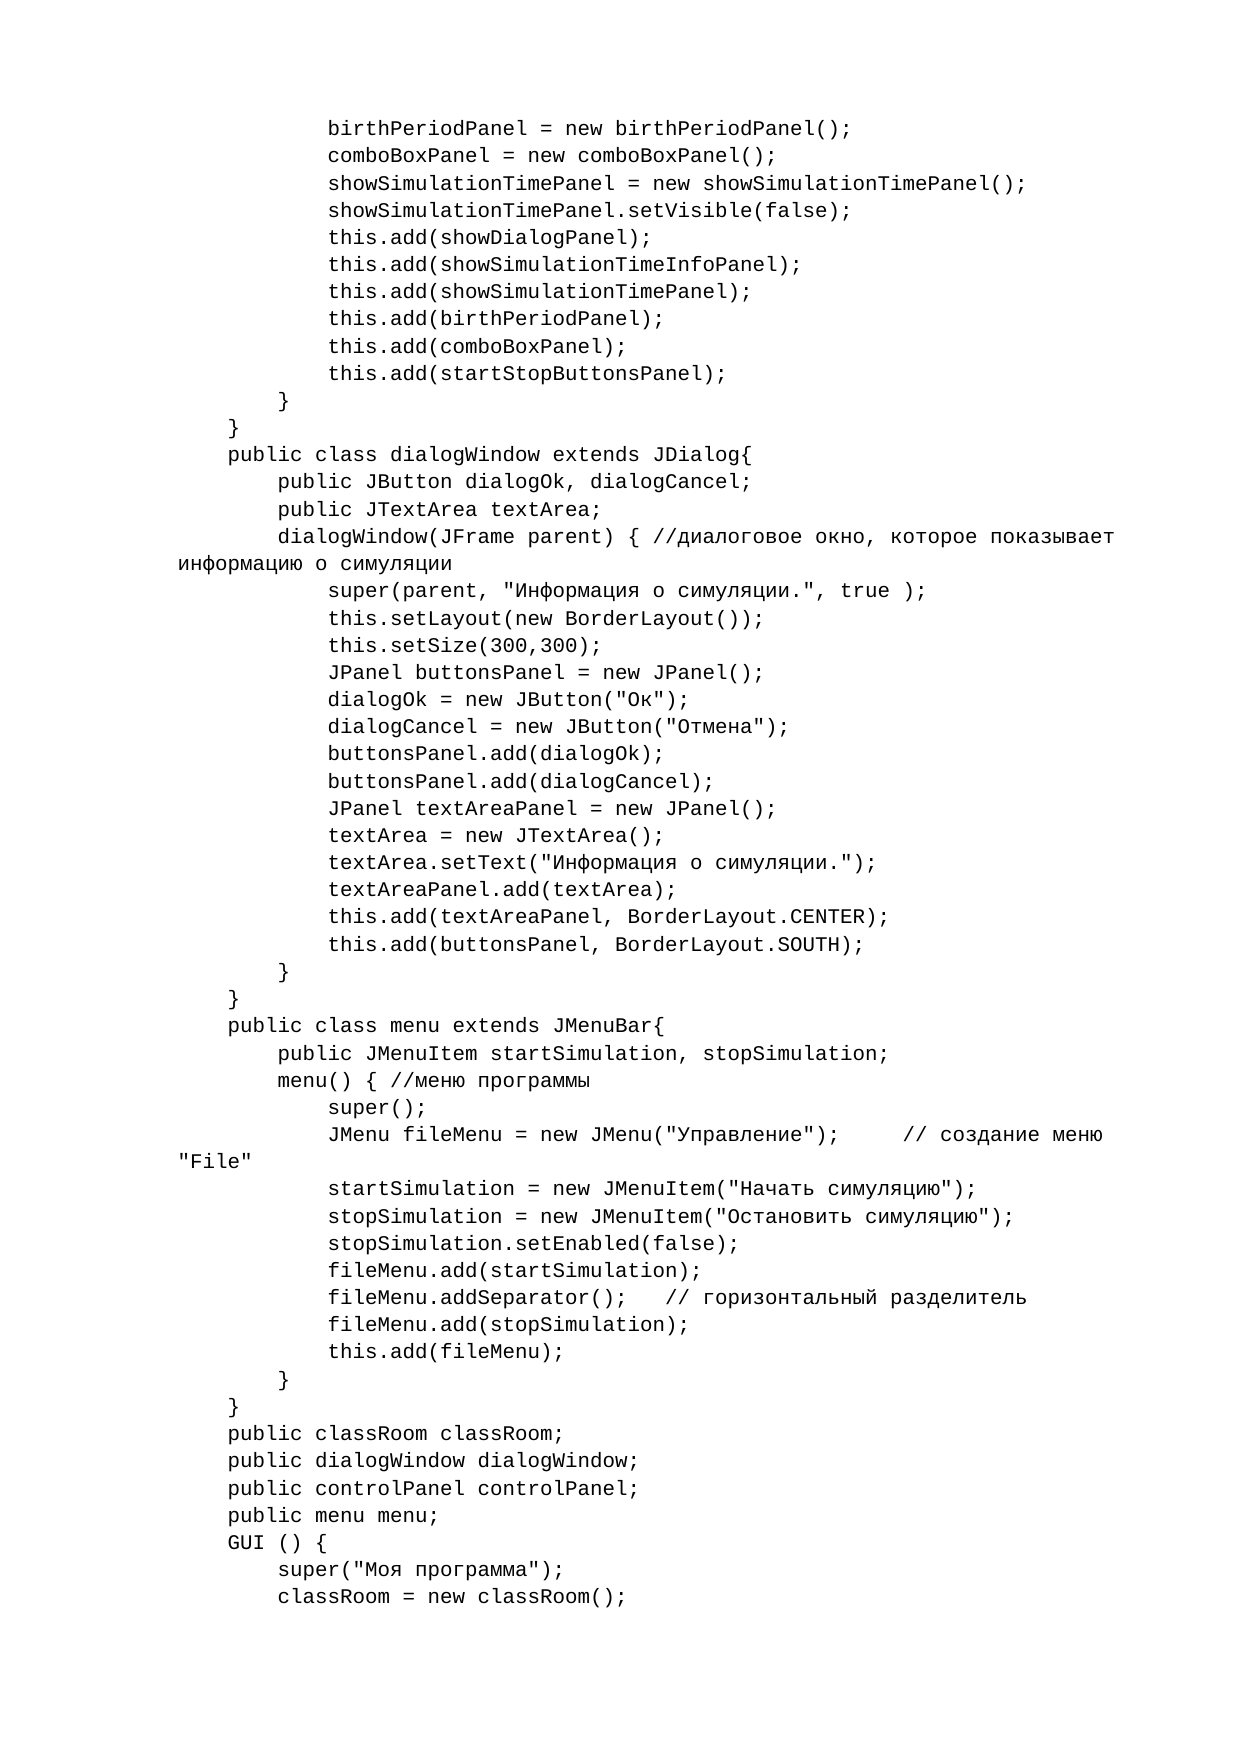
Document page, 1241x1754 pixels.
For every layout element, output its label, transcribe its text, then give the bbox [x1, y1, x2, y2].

text birthPeriodPanel = new birthPeriodPanel(); [177, 118, 1152, 142]
text super("Моя программа"); [177, 1559, 1152, 1583]
text this.add(comboBoxPanel); [177, 336, 1152, 359]
text dialogCancel = new JButton("Отмена"); [177, 716, 1152, 740]
text public class dialogWindow extends JDialog{ [177, 444, 1152, 468]
text comboBoxPanel = new comboBoxPanel(); [177, 145, 1152, 169]
text GUI () { [177, 1532, 1152, 1556]
text fileMenu.add(startSimulation); [177, 1260, 1152, 1284]
text this.add(textAreaPanel, BorderLayout.CENTER); [177, 907, 1152, 930]
text buttonsPanel.add(dialogOk); [177, 743, 1152, 767]
text JPanel textAreaPanel = new JPanel(); [177, 798, 1152, 821]
text this.add(showDialogPanel); [177, 227, 1152, 251]
text this.setLayout(new BorderLayout()); [177, 607, 1152, 631]
text } [177, 390, 1152, 414]
text JPanel buttonsPanel = new JPanel(); [177, 662, 1152, 686]
text public JMenuItem startSimulation, stopSimulation; [177, 1042, 1152, 1066]
text textArea = new JTextArea(); [177, 825, 1152, 849]
text public dialogWindow dialogWindow; [177, 1450, 1152, 1474]
text } [177, 961, 1152, 984]
text this.add(showSimulationTimePanel); [177, 281, 1152, 305]
text public menu menu; [177, 1505, 1152, 1528]
text stopSimulation = new JMenuItem("Остановить симуляцию"); [177, 1206, 1152, 1229]
text showSimulationTimePanel.setVisible(false); [177, 200, 1152, 223]
text textAreaPanel.add(textArea); [177, 879, 1152, 903]
text classRoom = new classRoom(); [177, 1586, 1152, 1610]
text dialogOk = new JButton("Ок"); [177, 689, 1152, 713]
text menu() { //меню программы [177, 1070, 1152, 1093]
text showSimulationTimePanel = new showSimulationTimePanel(); [177, 172, 1152, 196]
text buttonsPanel.add(dialogCancel); [177, 771, 1152, 794]
text startSimulation = new JMenuItem("Начать симуляцию"); [177, 1178, 1152, 1202]
text this.add(startStopButtonsPanel); [177, 363, 1152, 386]
text this.add(fileMenu); [177, 1342, 1152, 1365]
text super(); [177, 1097, 1152, 1121]
text this.add(buttonsPanel, BorderLayout.SOUTH); [177, 934, 1152, 957]
text } [177, 417, 1152, 441]
text } [177, 1396, 1152, 1419]
text this.add(birthPeriodPanel); [177, 308, 1152, 332]
text fileMenu.addSeparator(); // горизонтальный разделитель [177, 1287, 1152, 1311]
text this.add(showSimulationTimeInfoPanel); [177, 254, 1152, 278]
text this.setSize(300,300); [177, 635, 1152, 658]
text super(parent, "Информация о симуляции.", true ); [177, 580, 1152, 604]
text textArea.setText("Информация о симуляции."); [177, 852, 1152, 876]
text public controlPanel controlPanel; [177, 1477, 1152, 1501]
text } [177, 988, 1152, 1012]
text JMenu fileMenu = new JMenu("Управление"); // создание меню "File" [177, 1124, 1152, 1175]
text public JTextArea textArea; [177, 499, 1152, 522]
text } [177, 1369, 1152, 1392]
text public JButton dialogOk, dialogCancel; [177, 472, 1152, 495]
text stopSimulation.setEnabled(false); [177, 1233, 1152, 1256]
text dialogWindow(JFrame parent) { //диалоговое окно, которое показывает информацию о симуляции [177, 526, 1152, 577]
text public class menu extends JMenuBar{ [177, 1015, 1152, 1039]
text public classRoom classRoom; [177, 1423, 1152, 1447]
text fileMenu.add(stopSimulation); [177, 1314, 1152, 1338]
